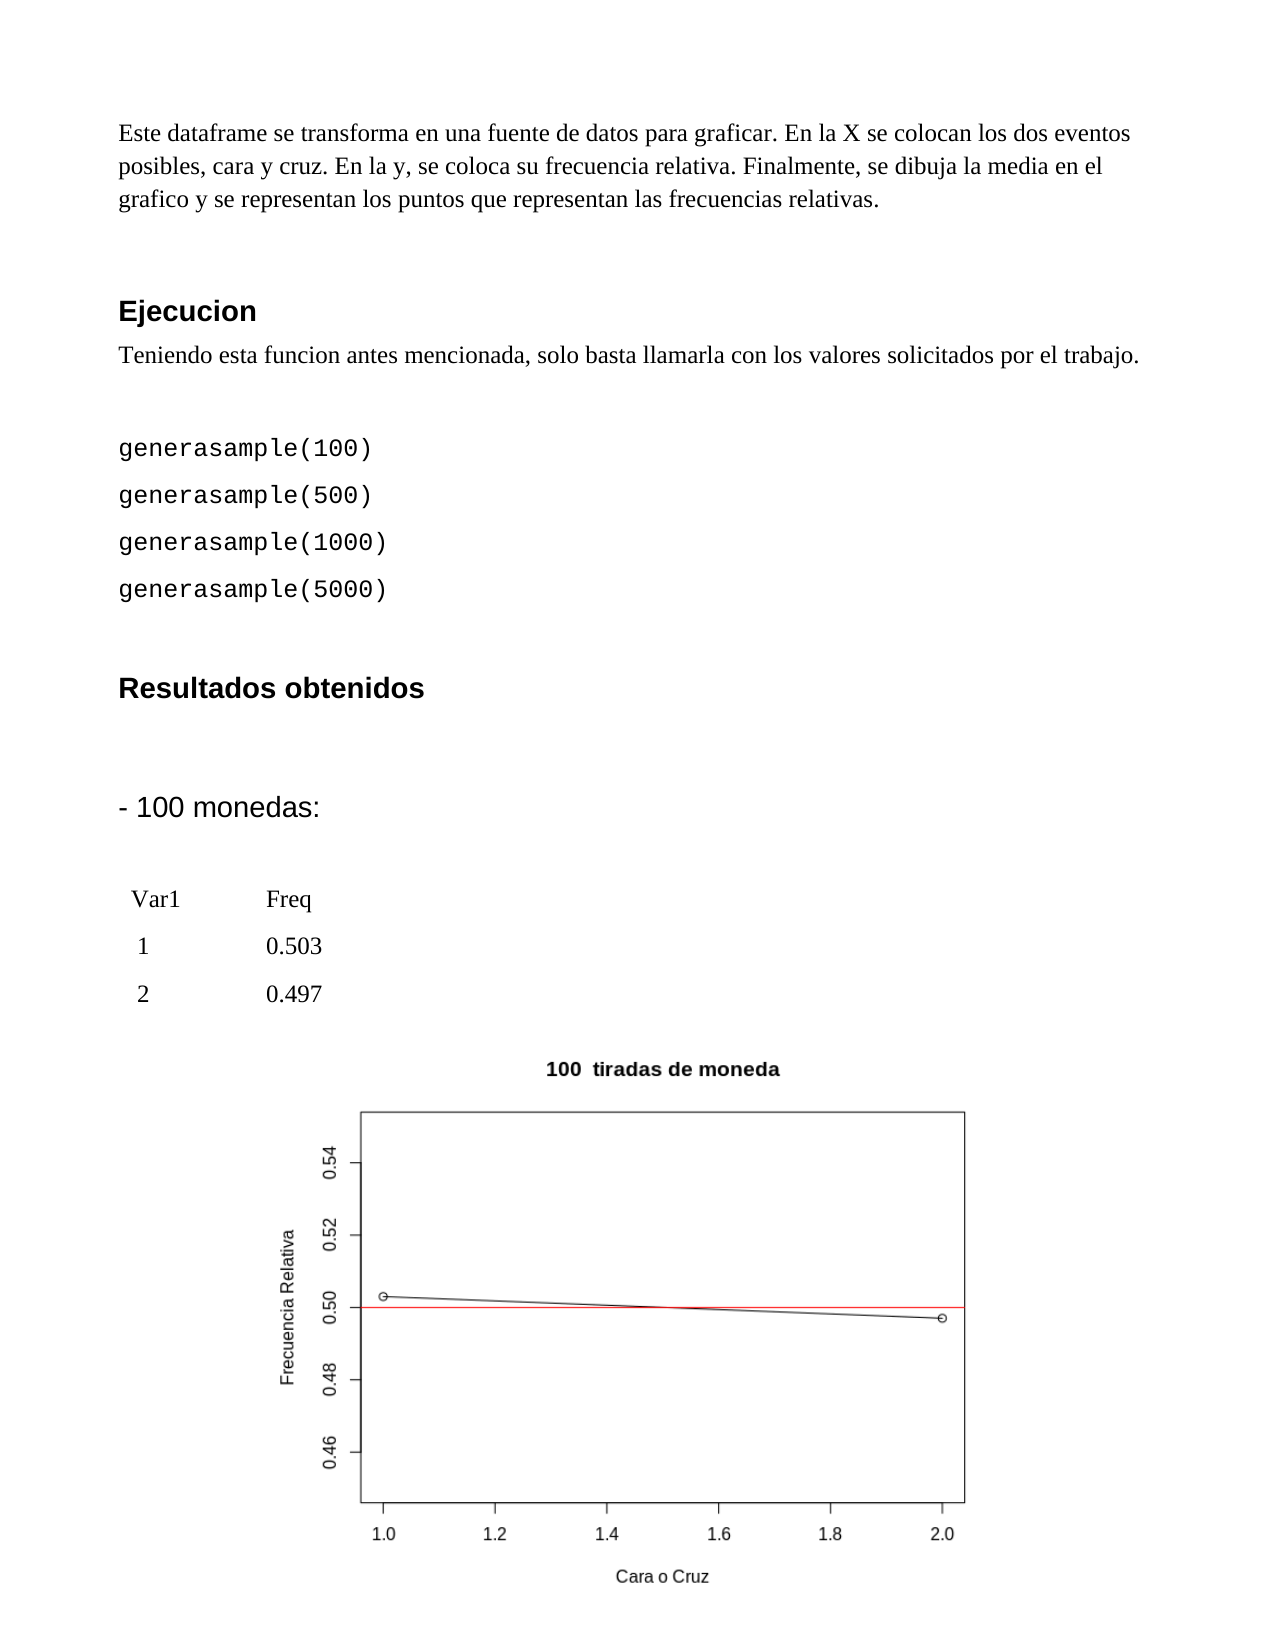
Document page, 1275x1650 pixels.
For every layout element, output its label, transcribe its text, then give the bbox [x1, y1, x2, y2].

subtitle Resultados obtenidos [118, 671, 1157, 705]
subtitle - 100 monedas: [118, 790, 1157, 824]
subtitle Ejecucion [118, 294, 1157, 328]
text generasample(500) [118, 482, 1157, 511]
text Este dataframe se transforma en una fuente de datos para graficar. En la X se colocan los dos eventos posibles, cara y cruz. En la y, se coloca su frecuencia relativa. Finalmente, se dibuja la media en el grafico y se representan los puntos que representan las frecuencias relativas. [118, 118, 1157, 213]
text 2 0.497 [118, 979, 1157, 1008]
text Teniendo esta funcion antes mencionada, solo basta llamarla con los valores solicitados por el trabajo. [118, 340, 1157, 369]
picture [276, 1026, 999, 1598]
text generasample(100) [118, 435, 1157, 464]
text generasample(1000) [118, 529, 1157, 558]
text Var1 Freq [118, 884, 1157, 913]
text 1 0.503 [118, 931, 1157, 960]
text generasample(5000) [118, 577, 1157, 605]
